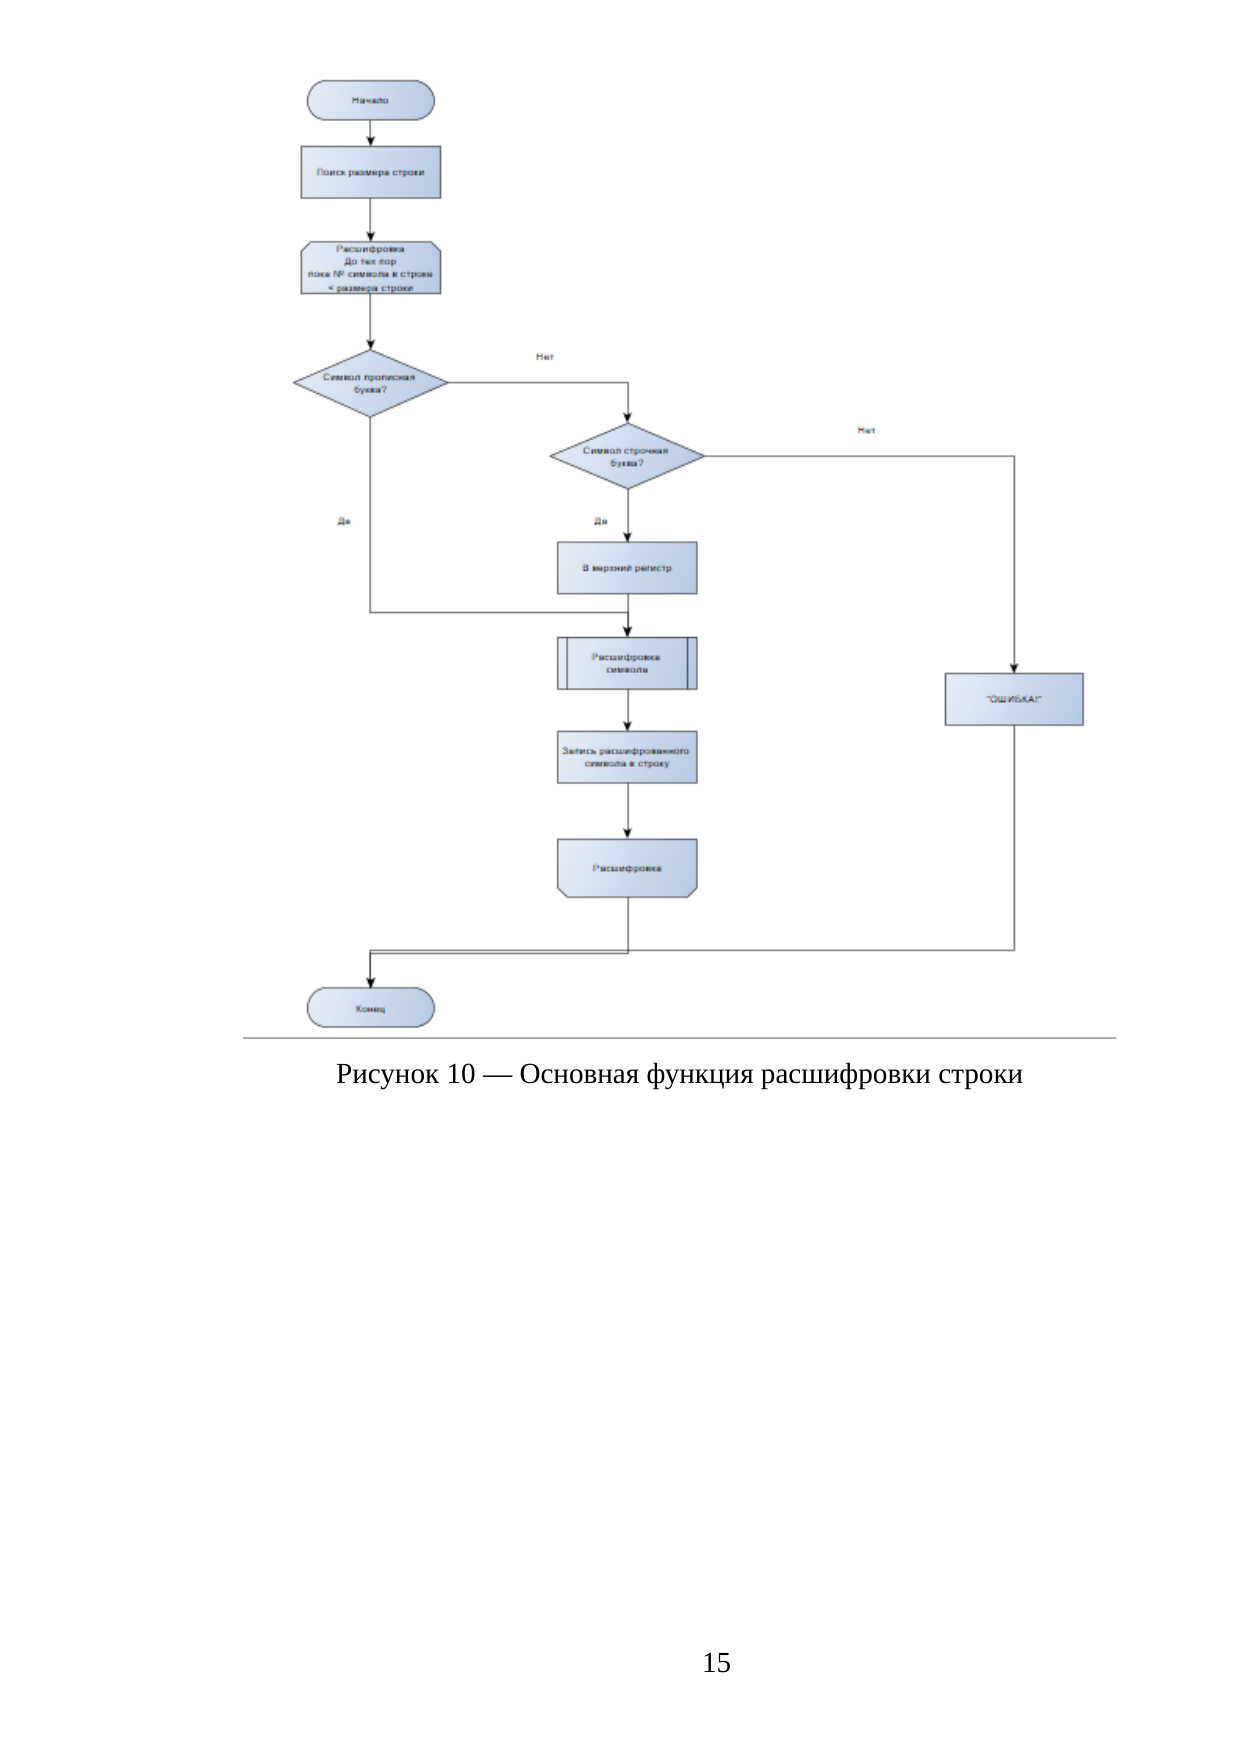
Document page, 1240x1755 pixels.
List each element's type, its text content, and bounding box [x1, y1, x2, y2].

text Рисунок 10 — Основная функция расшифровки строки [177, 75, 1182, 1089]
picture [243, 75, 1117, 1039]
